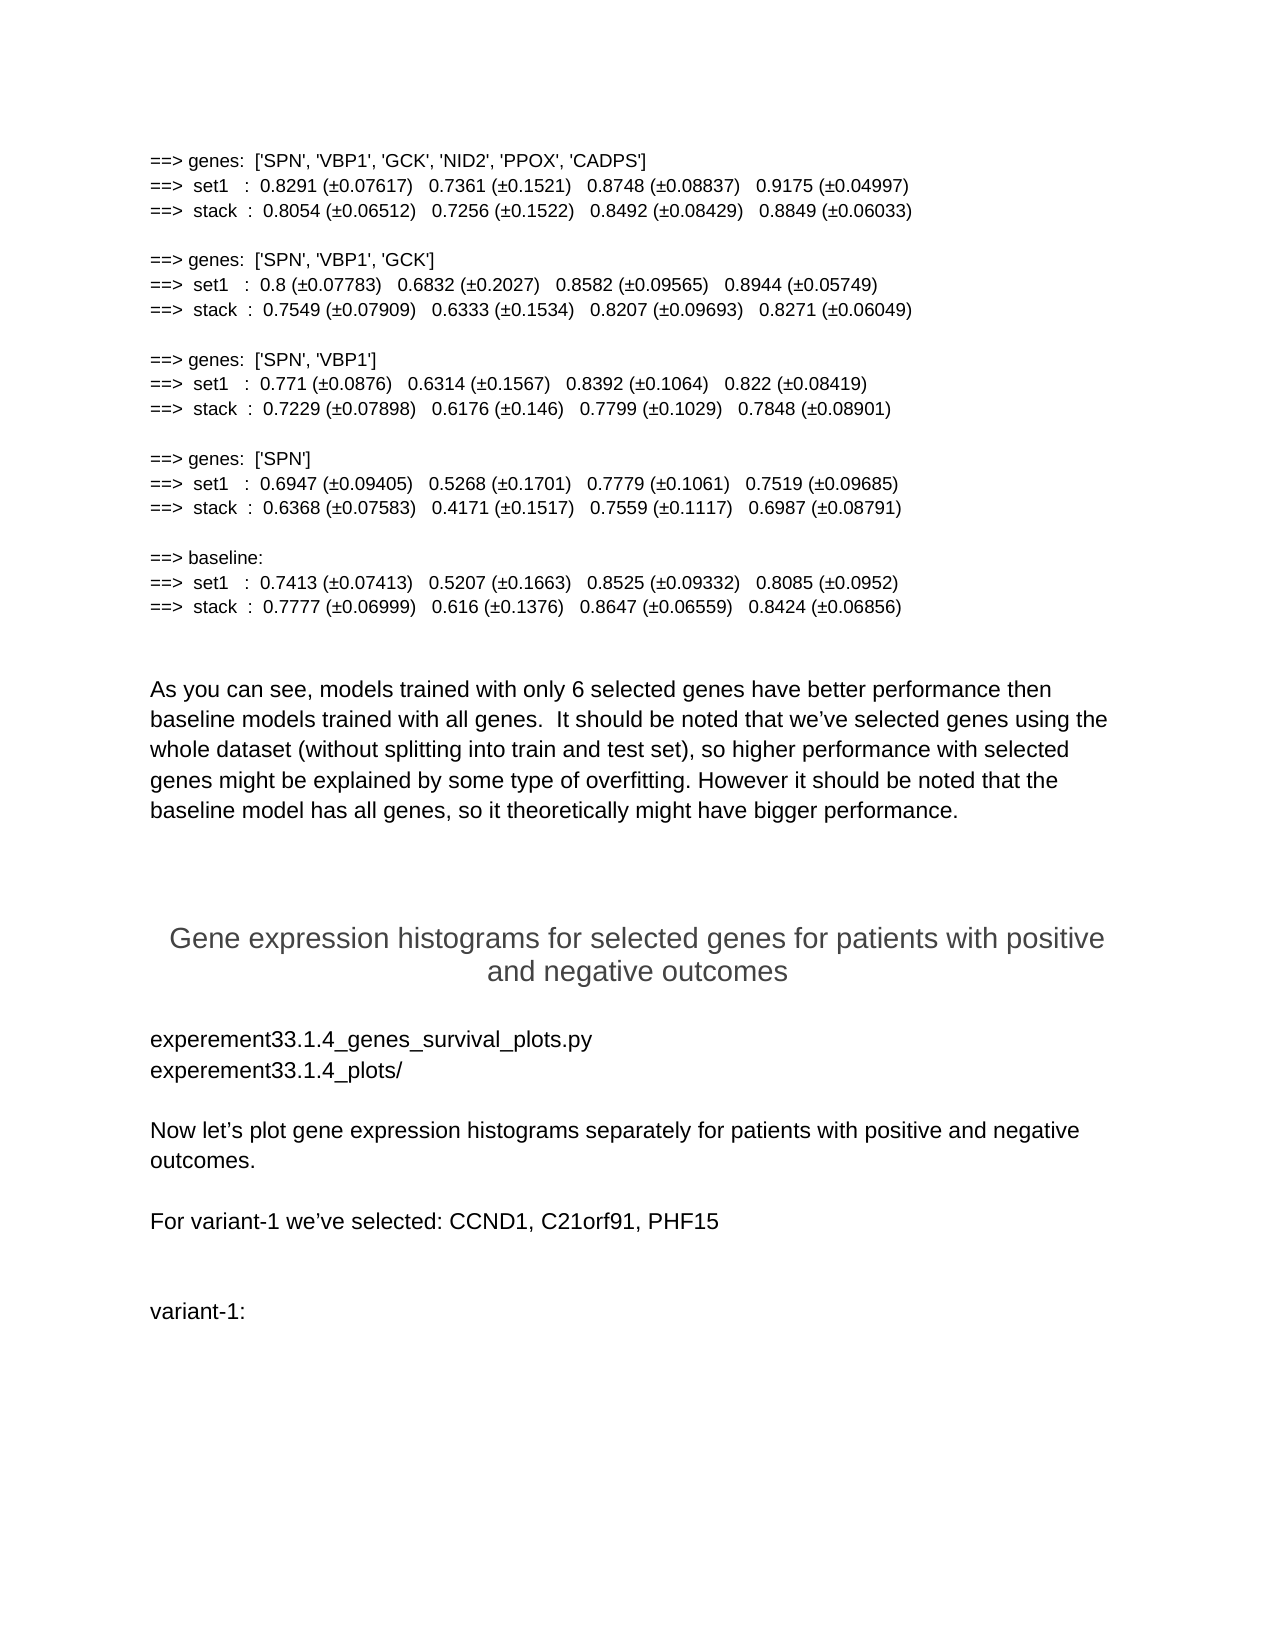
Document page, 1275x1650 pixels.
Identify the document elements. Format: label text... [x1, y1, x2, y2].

text ==> set1 : 0.8291 (±0.07617) 0.7361 (±0.1521) 0.8748 (±0.08837) 0.9175 (±0.04997) [150, 175, 1125, 196]
text ==> set1 : 0.8 (±0.07783) 0.6832 (±0.2027) 0.8582 (±0.09565) 0.8944 (±0.05749) [150, 274, 1125, 296]
subtitle Gene expression histograms for selected genes for patients with positive and negative outcomes [150, 921, 1125, 988]
text ==> baseline: [150, 547, 1125, 568]
text ==> genes: ['SPN', 'VBP1'] [150, 348, 1125, 370]
text ==> set1 : 0.6947 (±0.09405) 0.5268 (±0.1701) 0.7779 (±0.1061) 0.7519 (±0.09685) [150, 472, 1125, 494]
text Now let’s plot gene expression histograms separately for patients with positive and negative outcomes. [150, 1117, 1125, 1174]
text variant-1: [150, 1298, 1125, 1325]
text ==> set1 : 0.771 (±0.0876) 0.6314 (±0.1567) 0.8392 (±0.1064) 0.822 (±0.08419) [150, 373, 1125, 395]
text ==> stack : 0.6368 (±0.07583) 0.4171 (±0.1517) 0.7559 (±0.1117) 0.6987 (±0.08791) [150, 497, 1125, 519]
text ==> stack : 0.7229 (±0.07898) 0.6176 (±0.146) 0.7799 (±0.1029) 0.7848 (±0.08901) [150, 398, 1125, 419]
text ==> stack : 0.7777 (±0.06999) 0.616 (±0.1376) 0.8647 (±0.06559) 0.8424 (±0.06856) [150, 596, 1125, 618]
text ==> genes: ['SPN'] [150, 447, 1125, 469]
text ==> stack : 0.7549 (±0.07909) 0.6333 (±0.1534) 0.8207 (±0.09693) 0.8271 (±0.06049) [150, 299, 1125, 320]
text ==> genes: ['SPN', 'VBP1', 'GCK'] [150, 249, 1125, 271]
text ==> genes: ['SPN', 'VBP1', 'GCK', 'NID2', 'PPOX', 'CADPS'] [150, 150, 1125, 172]
text ==> set1 : 0.7413 (±0.07413) 0.5207 (±0.1663) 0.8525 (±0.09332) 0.8085 (±0.0952) [150, 571, 1125, 593]
text ==> stack : 0.8054 (±0.06512) 0.7256 (±0.1522) 0.8492 (±0.08429) 0.8849 (±0.06033) [150, 199, 1125, 221]
text As you can see, models trained with only 6 selected genes have better performance then baseline models trained with all genes. It should be noted that we’ve selected genes using the whole dataset (without splitting into train and test set), so higher performance with selected genes might be explained by some type of overfitting. However it should be noted that the baseline model has all genes, so it theoretically might have bigger performance. [150, 676, 1125, 823]
text experement33.1.4_plots/ [150, 1057, 1125, 1083]
text For variant-1 we’ve selected: CCND1, C21orf91, PHF15 [150, 1208, 1125, 1234]
text experement33.1.4_genes_survival_plots.py [150, 1026, 1125, 1053]
